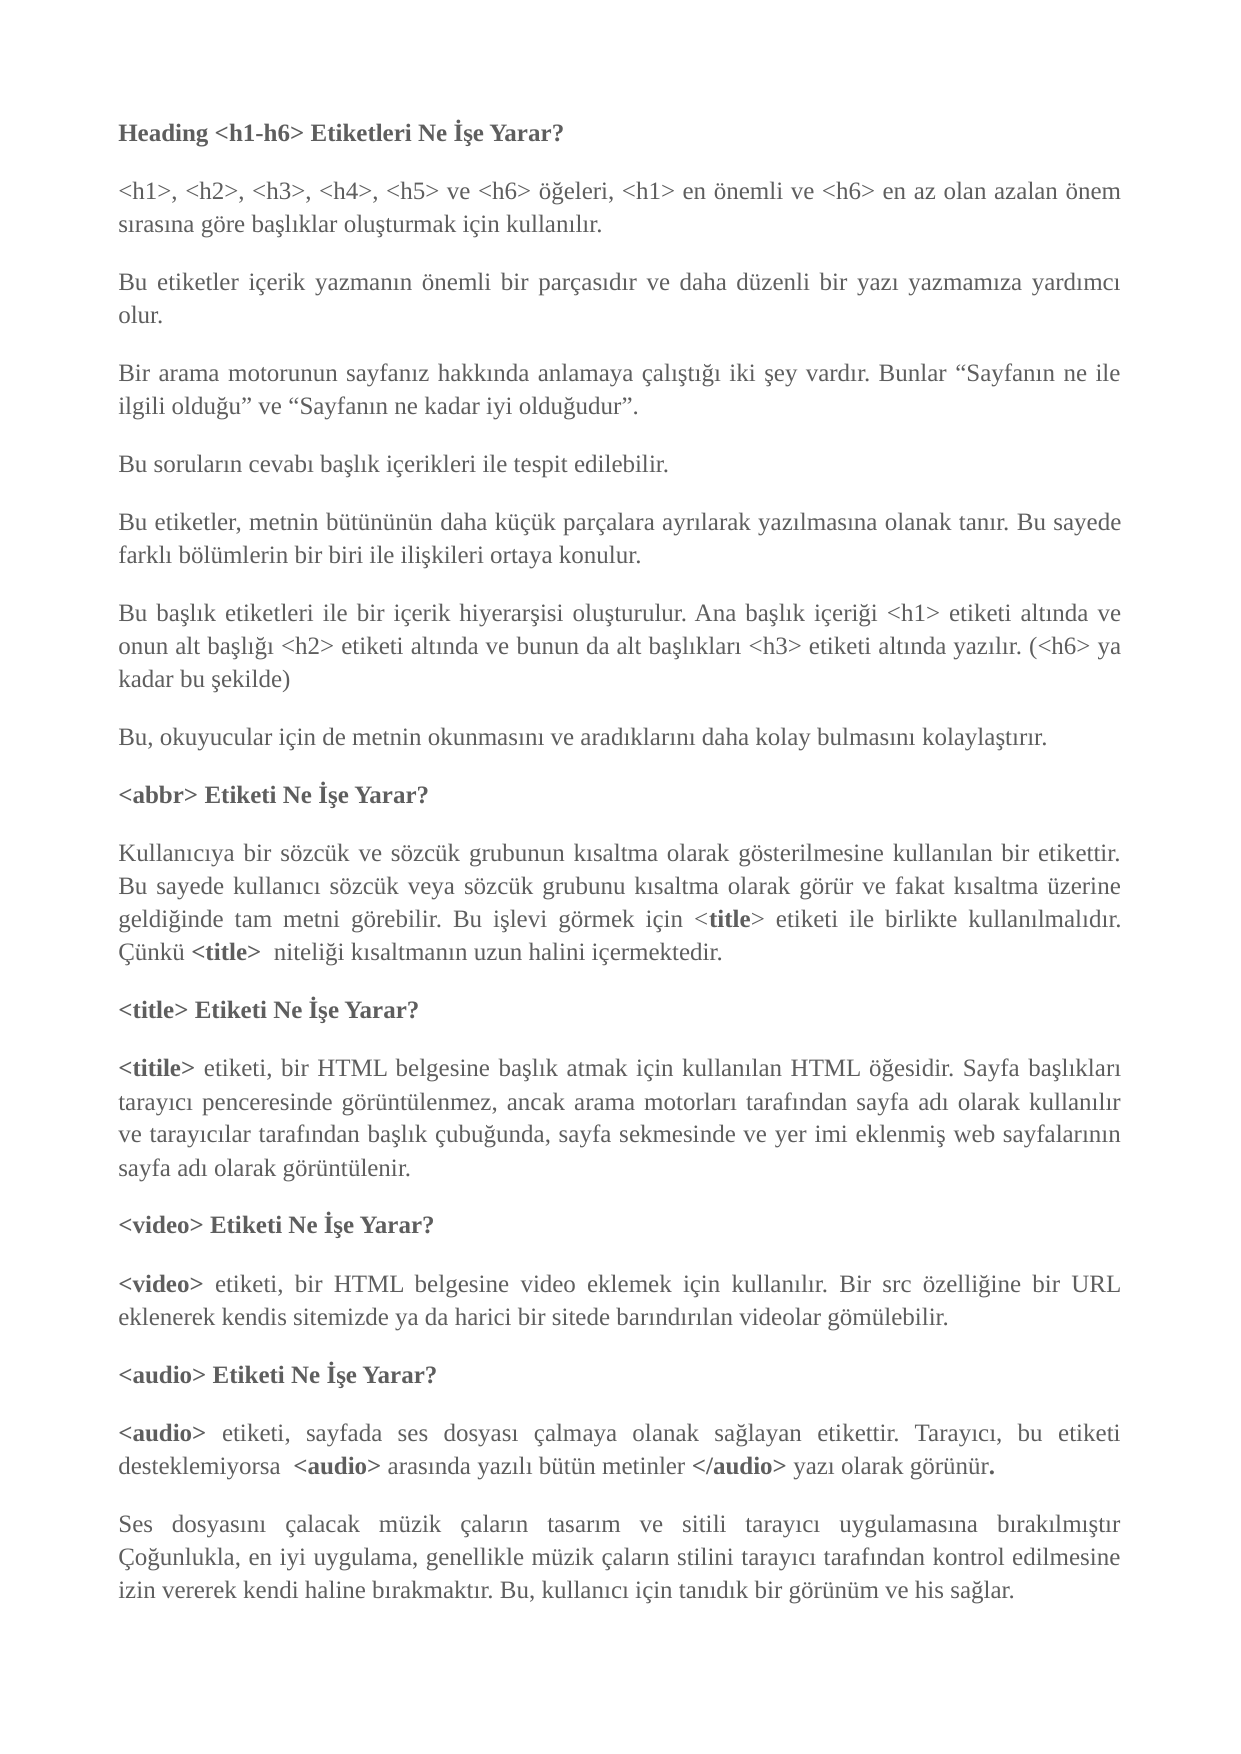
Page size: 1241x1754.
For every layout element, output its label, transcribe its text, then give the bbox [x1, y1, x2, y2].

text <audio> Etiketi Ne İşe Yarar? [118, 1360, 1122, 1388]
text Bu soruların cevabı başlık içerikleri ile tespit edilebilir. [118, 449, 1122, 478]
text <h1>, <h2>, <h3>, <h4>, <h5> ve <h6> öğeleri, <h1> en önemli ve <h6> en az olan azalan önem sırasına göre başlıklar oluşturmak için kullanılır. [118, 176, 1122, 238]
text Kullanıcıya bir sözcük ve sözcük grubunun kısaltma olarak gösterilmesine kullanılan bir etikettir. Bu sayede kullanıcı sözcük veya sözcük grubunu kısaltma olarak görür ve fakat kısaltma üzerine geldiğinde tam metni görebilir. Bu işlevi görmek için <title> etiketi ile birlikte kullanılmalıdır. Çünkü <title> niteliği kısaltmanın uzun halini içermektedir. [118, 838, 1122, 966]
text <video> Etiketi Ne İşe Yarar? [118, 1211, 1122, 1239]
text Heading <h1-h6> Etiketleri Ne İşe Yarar? [118, 118, 1122, 147]
text Bu etiketler içerik yazmanın önemli bir parçasıdır ve daha düzenli bir yazı yazmamıza yardımcı olur. [118, 267, 1122, 329]
text <video> etiketi, bir HTML belgesine video eklemek için kullanılır. Bir src özelliğine bir URL eklenerek kendis sitemizde ya da harici bir sitede barındırılan videolar gömülebilir. [118, 1269, 1122, 1330]
text <abbr> Etiketi Ne İşe Yarar? [118, 780, 1122, 809]
text Bu başlık etiketleri ile bir içerik hiyerarşisi oluşturulur. Ana başlık içeriği <h1> etiketi altında ve onun alt başlığı <h2> etiketi altında ve bunun da alt başlıkları <h3> etiketi altında yazılır. (<h6> ya kadar bu şekilde) [118, 598, 1122, 693]
text Bir arama motorunun sayfanız hakkında anlamaya çalıştığı iki şey vardır. Bunlar “Sayfanın ne ile ilgili olduğu” ve “Sayfanın ne kadar iyi olduğudur”. [118, 358, 1122, 420]
text <audio> etiketi, sayfada ses dosyası çalmaya olanak sağlayan etikettir. Tarayıcı, bu etiketi desteklemiyorsa <audio> arasında yazılı bütün metinler </audio> yazı olarak görünür. [118, 1418, 1122, 1479]
text <titile> etiketi, bir HTML belgesine başlık atmak için kullanılan HTML öğesidir. Sayfa başlıkları tarayıcı penceresinde görüntülenmez, ancak arama motorları tarafından sayfa adı olarak kullanılır ve tarayıcılar tarafından başlık çubuğunda, sayfa sekmesinde ve yer imi eklenmiş web sayfalarının sayfa adı olarak görüntülenir. [118, 1053, 1122, 1181]
text Ses dosyasını çalacak müzik çaların tasarım ve sitili tarayıcı uygulamasına bırakılmıştır Çoğunlukla, en iyi uygulama, genellikle müzik çaların stilini tarayıcı tarafından kontrol edilmesine izin vererek kendi haline bırakmaktır. Bu, kullanıcı için tanıdık bir görünüm ve his sağlar. [118, 1509, 1122, 1603]
text <title> Etiketi Ne İşe Yarar? [118, 996, 1122, 1024]
text Bu etiketler, metnin bütününün daha küçük parçalara ayrılarak yazılmasına olanak tanır. Bu sayede farklı bölümlerin bir biri ile ilişkileri ortaya konulur. [118, 507, 1122, 569]
text Bu, okuyucular için de metnin okunmasını ve aradıklarını daha kolay bulmasını kolaylaştırır. [118, 722, 1122, 751]
